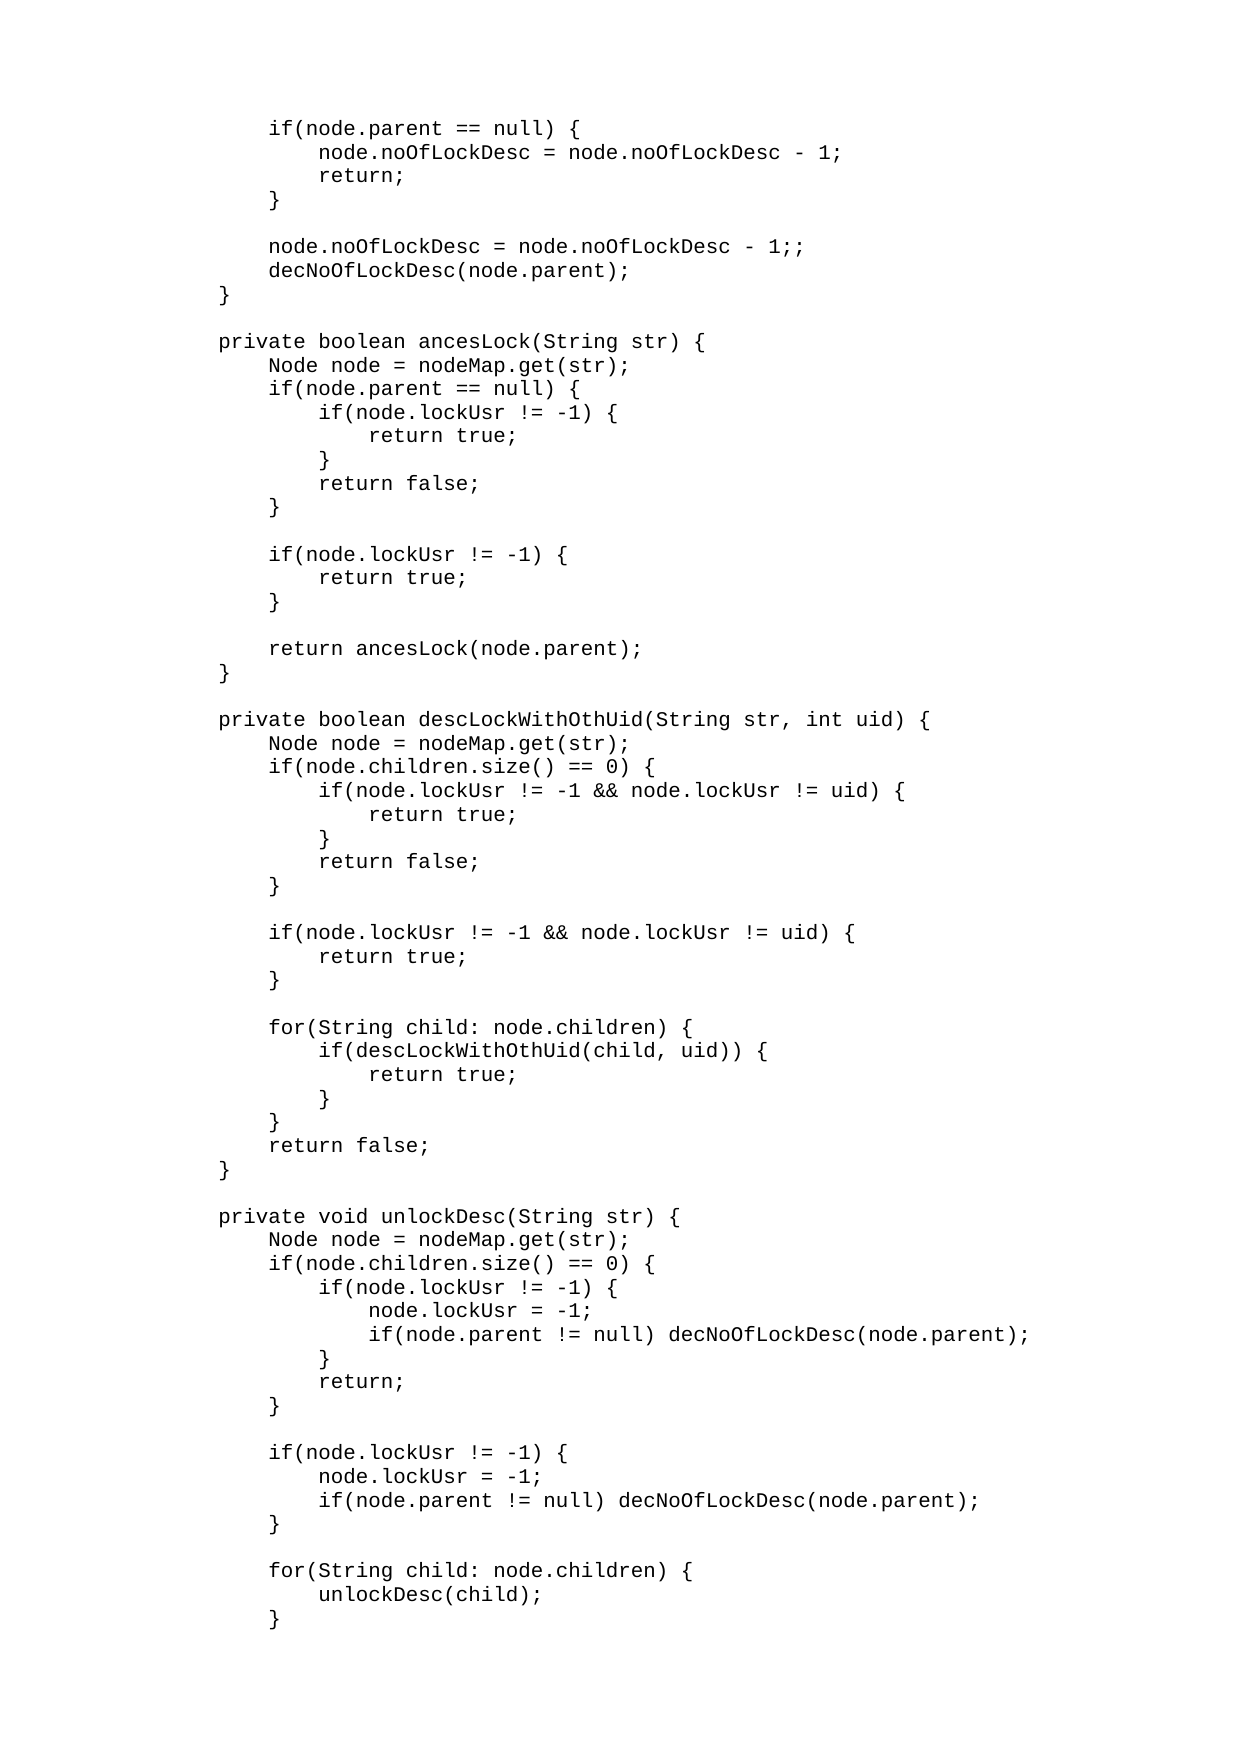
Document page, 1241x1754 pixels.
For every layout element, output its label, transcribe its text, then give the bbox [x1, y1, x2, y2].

text } [118, 449, 1122, 473]
text return true; [118, 426, 1122, 449]
text if(node.children.size() == 0) { [118, 1253, 1122, 1277]
text if(node.children.size() == 0) { [118, 757, 1122, 780]
text node.lockUsr = -1; [118, 1300, 1122, 1324]
text private boolean ancesLock(String str) { [118, 331, 1122, 354]
text return false; [118, 1135, 1122, 1158]
text node.noOfLockDesc = node.noOfLockDesc - 1;; [118, 236, 1122, 260]
text if(node.parent == null) { [118, 118, 1122, 142]
text } [118, 189, 1122, 213]
text } [118, 827, 1122, 851]
text } [118, 496, 1122, 520]
text return; [118, 1371, 1122, 1395]
text if(node.parent != null) decNoOfLockDesc(node.parent); [118, 1489, 1122, 1513]
text return false; [118, 473, 1122, 496]
text if(node.parent != null) decNoOfLockDesc(node.parent); [118, 1324, 1122, 1348]
text } [118, 1513, 1122, 1537]
text Node node = nodeMap.get(str); [118, 354, 1122, 378]
text } [118, 1111, 1122, 1135]
text if(node.lockUsr != -1) { [118, 544, 1122, 567]
text } [118, 1395, 1122, 1419]
text } [118, 1158, 1122, 1182]
text if(node.lockUsr != -1 && node.lockUsr != uid) { [118, 780, 1122, 804]
text } [118, 875, 1122, 898]
text return; [118, 165, 1122, 189]
text for(String child: node.children) { [118, 1561, 1122, 1584]
text if(node.parent == null) { [118, 378, 1122, 402]
text if(descLockWithOthUid(child, uid)) { [118, 1040, 1122, 1064]
text return true; [118, 946, 1122, 969]
text return true; [118, 567, 1122, 591]
text } [118, 1348, 1122, 1371]
text Node node = nodeMap.get(str); [118, 1229, 1122, 1253]
text } [118, 1088, 1122, 1111]
text return false; [118, 851, 1122, 875]
text } [118, 1608, 1122, 1631]
text } [118, 969, 1122, 993]
text } [118, 591, 1122, 615]
text for(String child: node.children) { [118, 1017, 1122, 1040]
text if(node.lockUsr != -1 && node.lockUsr != uid) { [118, 922, 1122, 946]
text if(node.lockUsr != -1) { [118, 1442, 1122, 1466]
text node.noOfLockDesc = node.noOfLockDesc - 1; [118, 142, 1122, 165]
text } [118, 284, 1122, 307]
text } [118, 662, 1122, 686]
text if(node.lockUsr != -1) { [118, 1277, 1122, 1300]
text Node node = nodeMap.get(str); [118, 733, 1122, 757]
text private boolean descLockWithOthUid(String str, int uid) { [118, 709, 1122, 733]
text return true; [118, 804, 1122, 827]
text decNoOfLockDesc(node.parent); [118, 260, 1122, 284]
text unlockDesc(child); [118, 1584, 1122, 1608]
text return ancesLock(node.parent); [118, 638, 1122, 662]
text return true; [118, 1064, 1122, 1088]
text node.lockUsr = -1; [118, 1466, 1122, 1489]
text private void unlockDesc(String str) { [118, 1206, 1122, 1229]
text if(node.lockUsr != -1) { [118, 402, 1122, 426]
